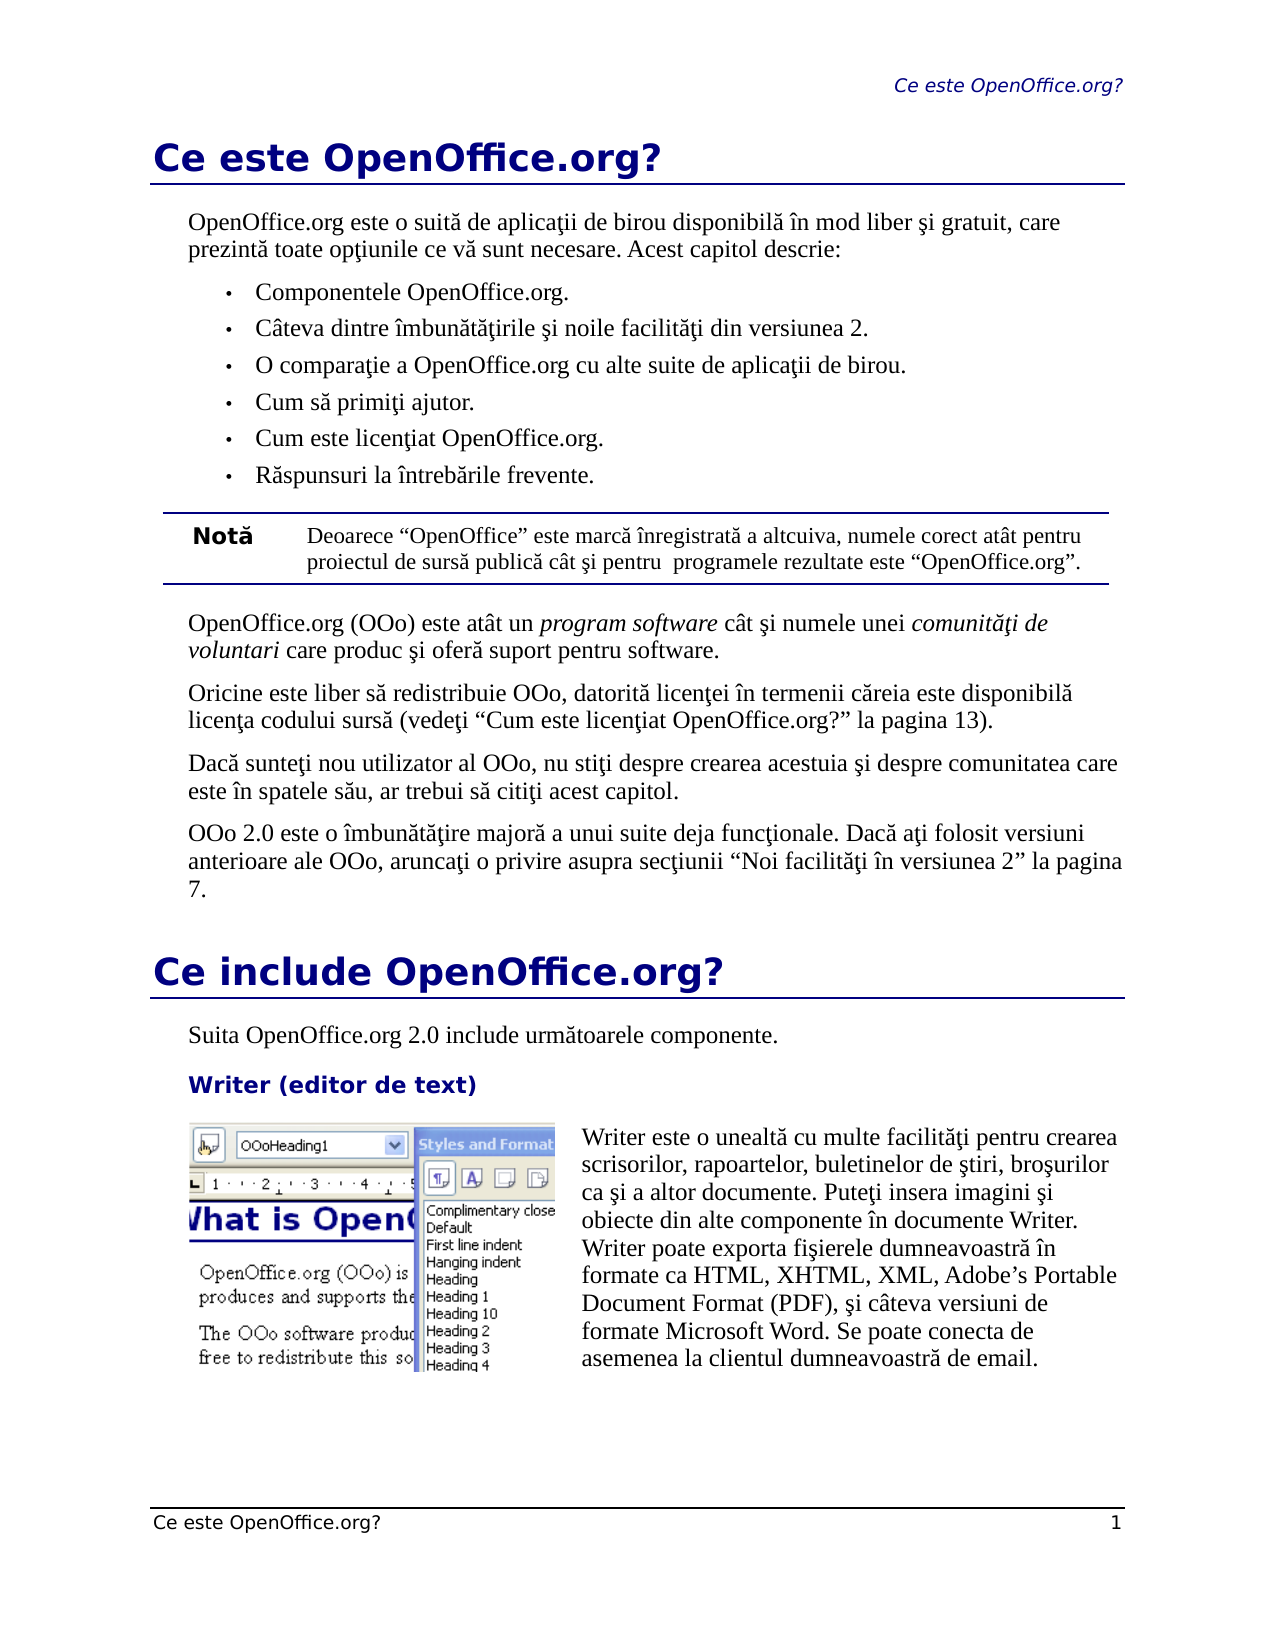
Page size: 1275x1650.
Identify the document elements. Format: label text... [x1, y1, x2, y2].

list Cum să primiţi ajutor. [226, 388, 1125, 415]
table_header [169, 1117, 561, 1378]
subtitle Ce include OpenOffice.org? [150, 947, 1125, 997]
text OOo 2.0 este o îmbunătăţire majoră a unui suite deja funcţionale. Dacă aţi folosit versiuni anterioare ale OOo, aruncaţi o privire asupra secţiunii “Noi facilităţi în versiunea 2” la pagina 7. [188, 819, 1125, 902]
text OpenOffice.org este o suită de aplicaţii de birou disponibilă în mod liber şi gratuit, care prezintă toate opţiunile ce vă sunt necesare. Acest capitol descrie: [188, 208, 1125, 263]
subtitle Ce este OpenOffice.org? [150, 134, 1125, 183]
picture [189, 1122, 555, 1372]
list Câteva dintre îmbunătăţirile şi noile facilităţi din versiunea 2. [226, 314, 1125, 342]
text Oricine este liber să redistribuie OOo, datorită licenţei în termenii căreia este disponibilă licenţa codului sursă (vedeţi “Cum este licenţiat OpenOffice.org?” la pagina 13). [188, 679, 1125, 734]
list Cum este licenţiat OpenOffice.org. [226, 424, 1125, 452]
subtitle Writer (editor de text) [188, 1073, 1125, 1099]
text Suita OpenOffice.org 2.0 include următoarele componente. [188, 1021, 1125, 1049]
list Componentele OpenOffice.org. [226, 278, 1125, 306]
table_header Writer este o unealtă cu multe facilităţi pentru crearea scrisorilor, rapoartelor, buletinelor de ştiri, broşurilor ca şi a altor documente. Puteţi insera imagini şi obiecte din alte componente în documente Writer. Writer poate exporta fişierele dumneavoastră în formate ca HTML, XHTML, XML, Adobe’s Portable Document Format (PDF), şi câteva versiuni de formate Microsoft Word. Se poate conecta de asemenea la clientul dumneavoastră de email. [561, 1117, 1125, 1378]
list Răspunsuri la întrebările frevente. [226, 461, 1125, 488]
table_header Deoarece “OpenOffice” este marcă înregistrată a altcuiva, numele corect atât pentru proiectul de sursă publică cât şi pentru programele rezultate este “OpenOffice.org”. [283, 514, 1109, 583]
table_header Notă [163, 514, 283, 583]
text OpenOffice.org (OOo) este atât un program software cât şi numele unei comunităţi de voluntari care produc şi oferă suport pentru software. [188, 609, 1125, 664]
list O comparaţie a OpenOffice.org cu alte suite de aplicaţii de birou. [226, 351, 1125, 379]
text Dacă sunteţi nou utilizator al OOo, nu stiţi despre crearea acestuia şi despre comunitatea care este în spatele său, ar trebui să citiţi acest capitol. [188, 749, 1125, 804]
